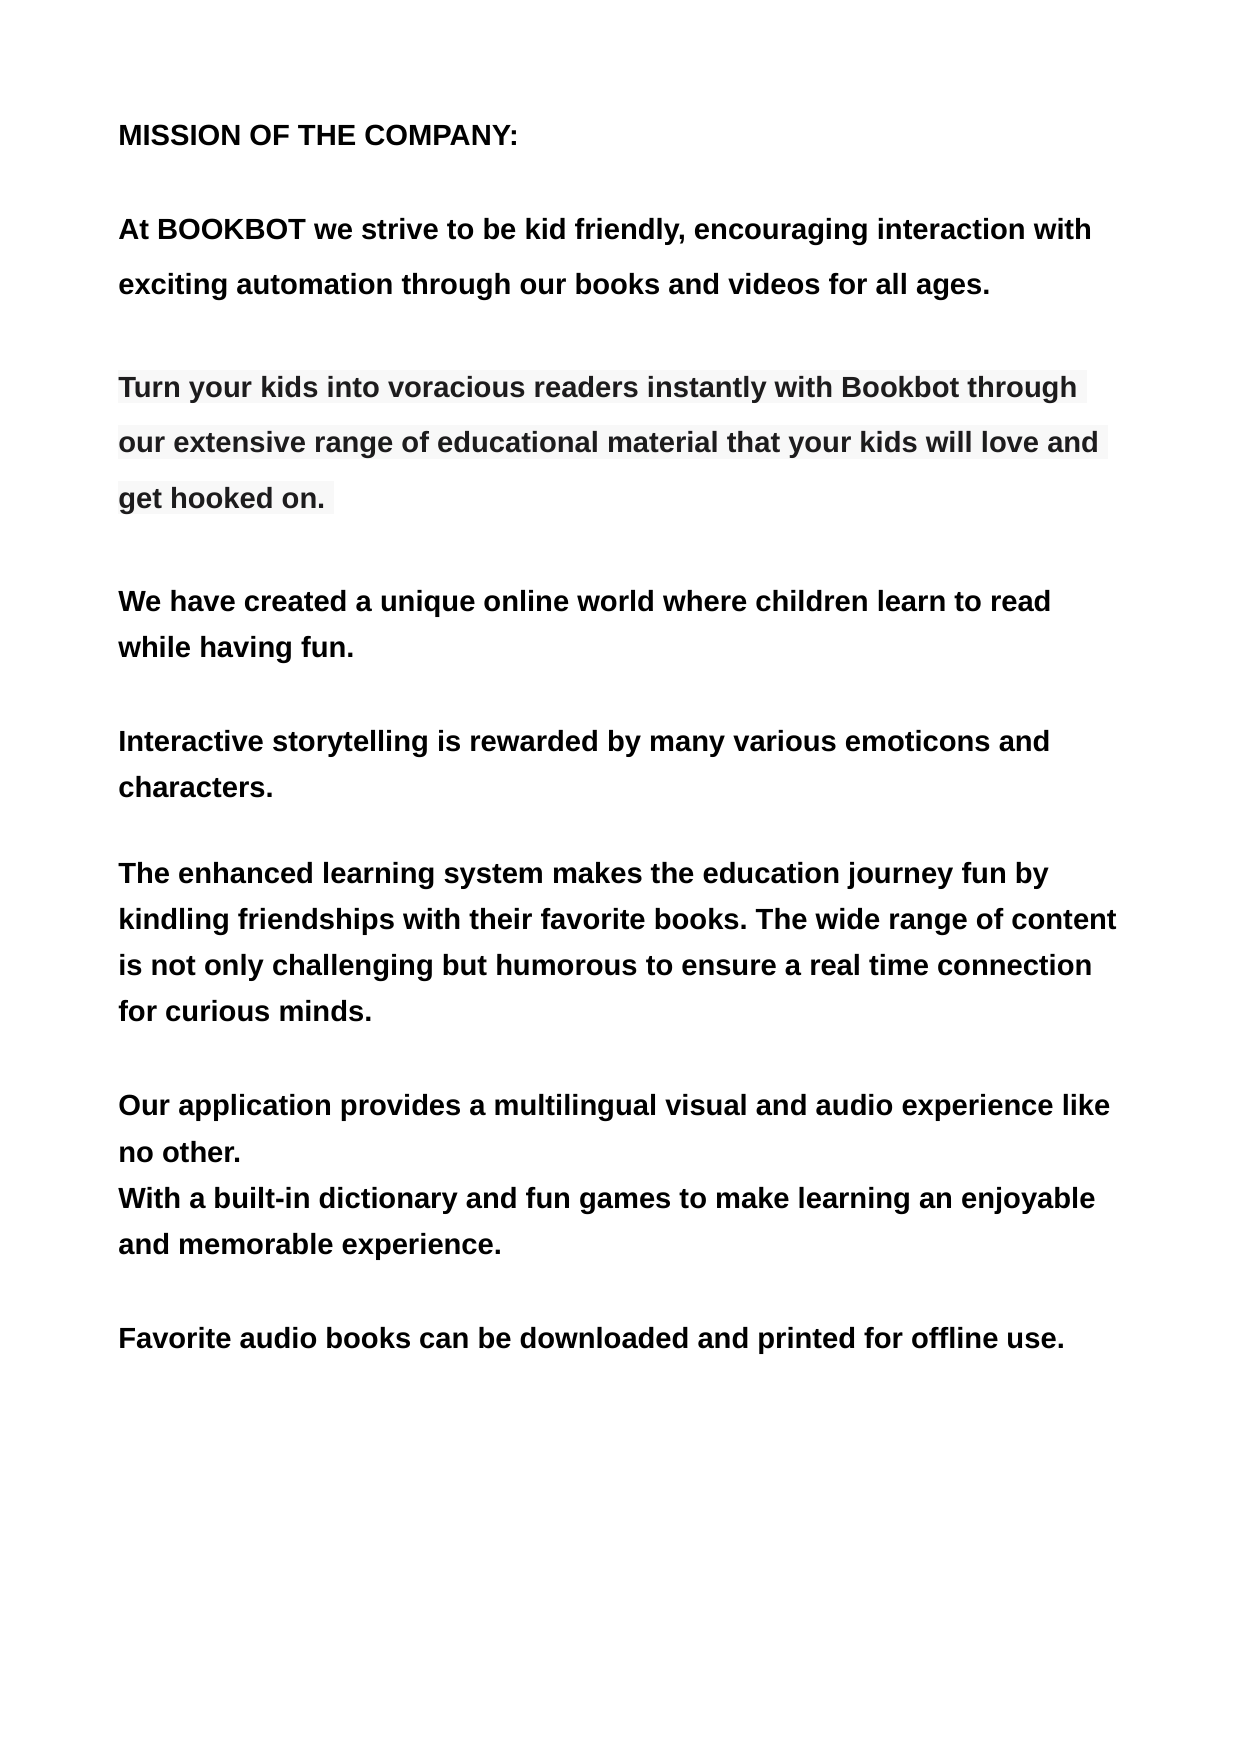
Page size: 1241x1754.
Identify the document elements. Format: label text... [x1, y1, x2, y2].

text With a built-in dictionary and fun games to make learning an enjoyable and memorable experience. [118, 1181, 1122, 1261]
text Favorite audio books can be downloaded and printed for offline use. [118, 1321, 1122, 1354]
text The enhanced learning system makes the education journey fun by kindling friendships with their favorite books. The wide range of content is not only challenging but humorous to ensure a real time connection for curious minds. [118, 856, 1122, 1028]
text Interactive storytelling is rewarded by many various emoticons and characters. [118, 724, 1122, 803]
text MISSION OF THE COMPANY: [118, 118, 1122, 152]
text Our application provides a multilingual visual and audio experience like no other. [118, 1088, 1122, 1168]
text Turn your kids into voracious readers instantly with Bookbot through our extensive range of educational material that your kids will love and get hooked on. [118, 370, 1122, 514]
text At BOOKBOT we strive to be kid friendly, encouraging interaction with exciting automation through our books and videos for all ages. [118, 212, 1122, 301]
text We have created a unique online world where children learn to read while having fun. [118, 583, 1122, 663]
